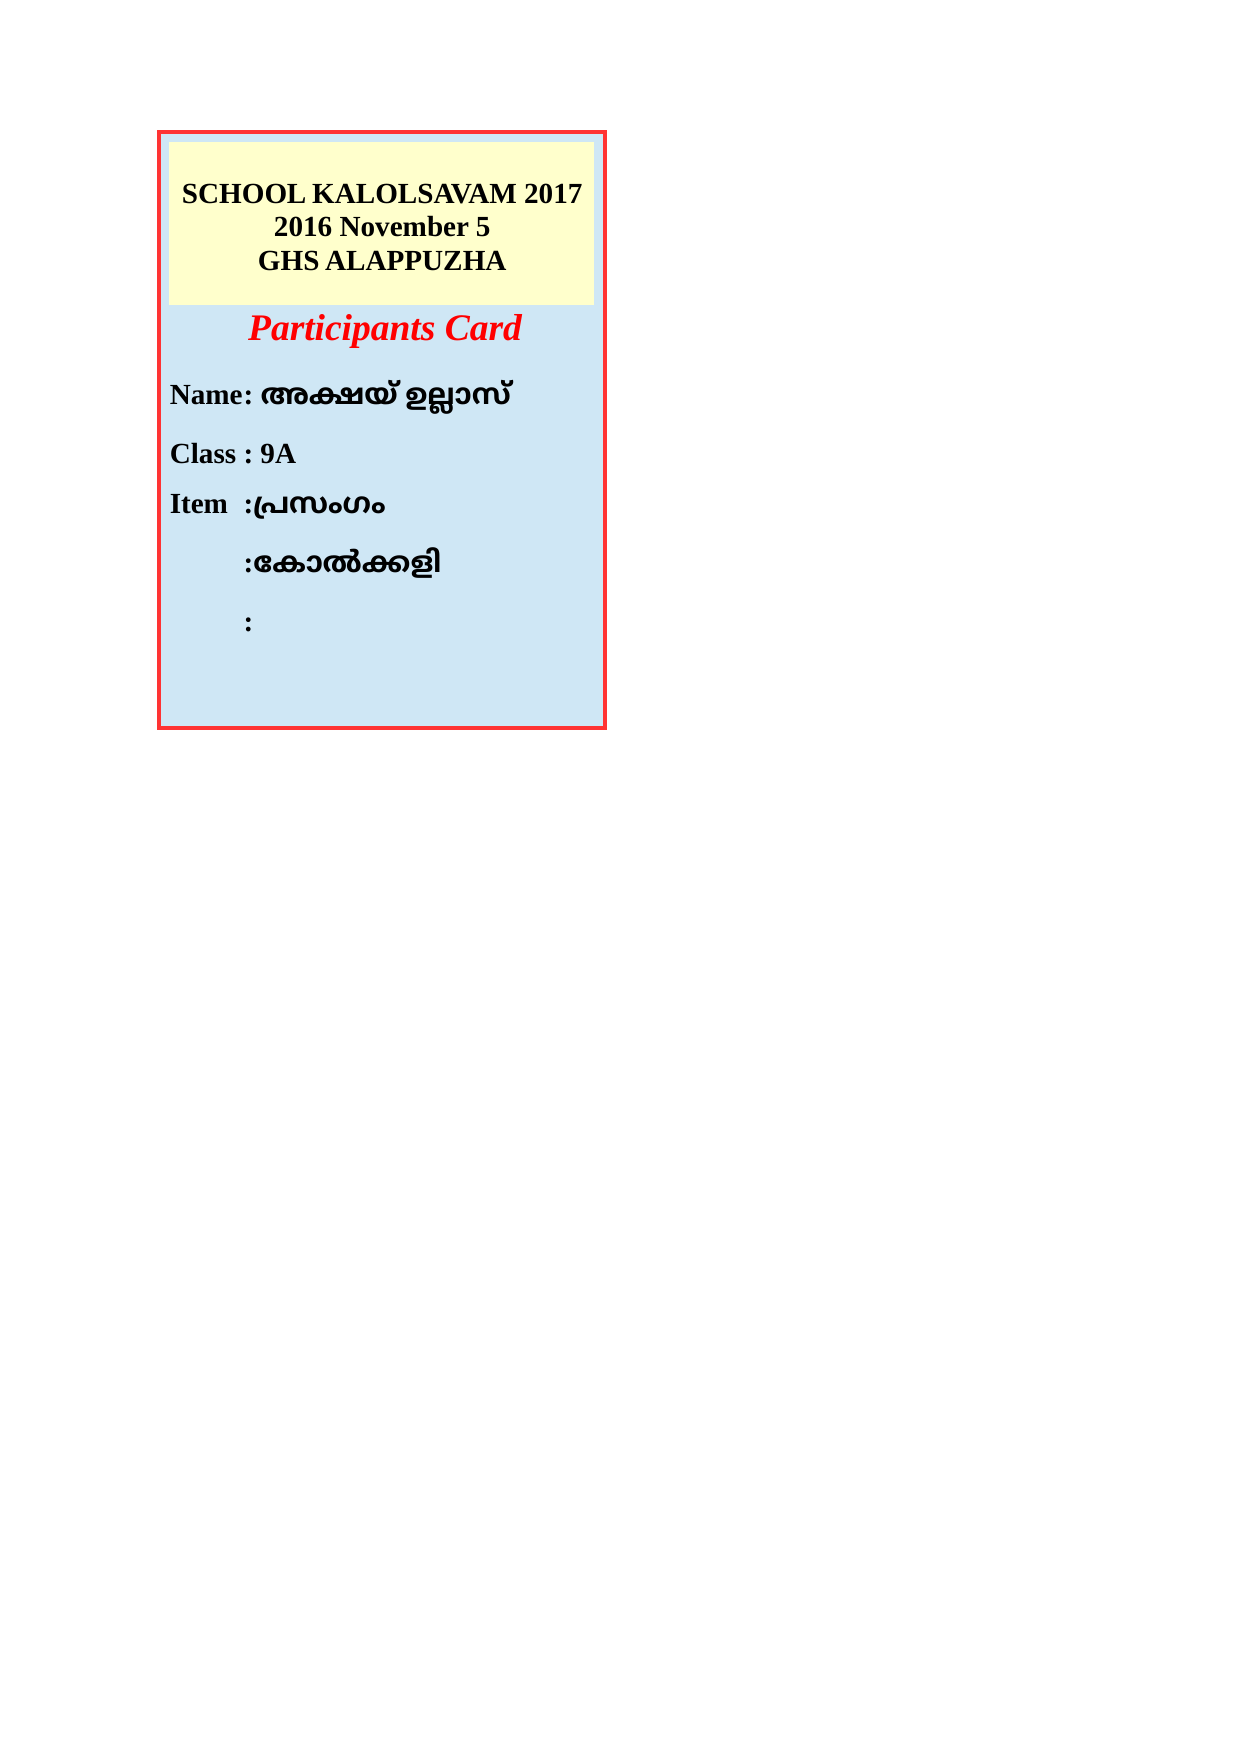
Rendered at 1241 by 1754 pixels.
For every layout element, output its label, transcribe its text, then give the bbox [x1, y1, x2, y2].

text 2016 November 5 [169, 209, 594, 243]
text : [169, 604, 594, 637]
text Participants Card [169, 305, 594, 348]
text SCHOOL KALOLSAVAM 2017 [169, 176, 594, 209]
text ­ [118, 118, 1122, 147]
text GHS ALAPPUZHA [169, 243, 594, 277]
text Class : 9A [169, 436, 594, 469]
text Item :പ്രസംഗം [169, 486, 594, 526]
text :കോല്‍ക്കളി [169, 545, 594, 584]
text Name : അക്ഷയ് ഉല്ലാസ് [169, 377, 594, 416]
